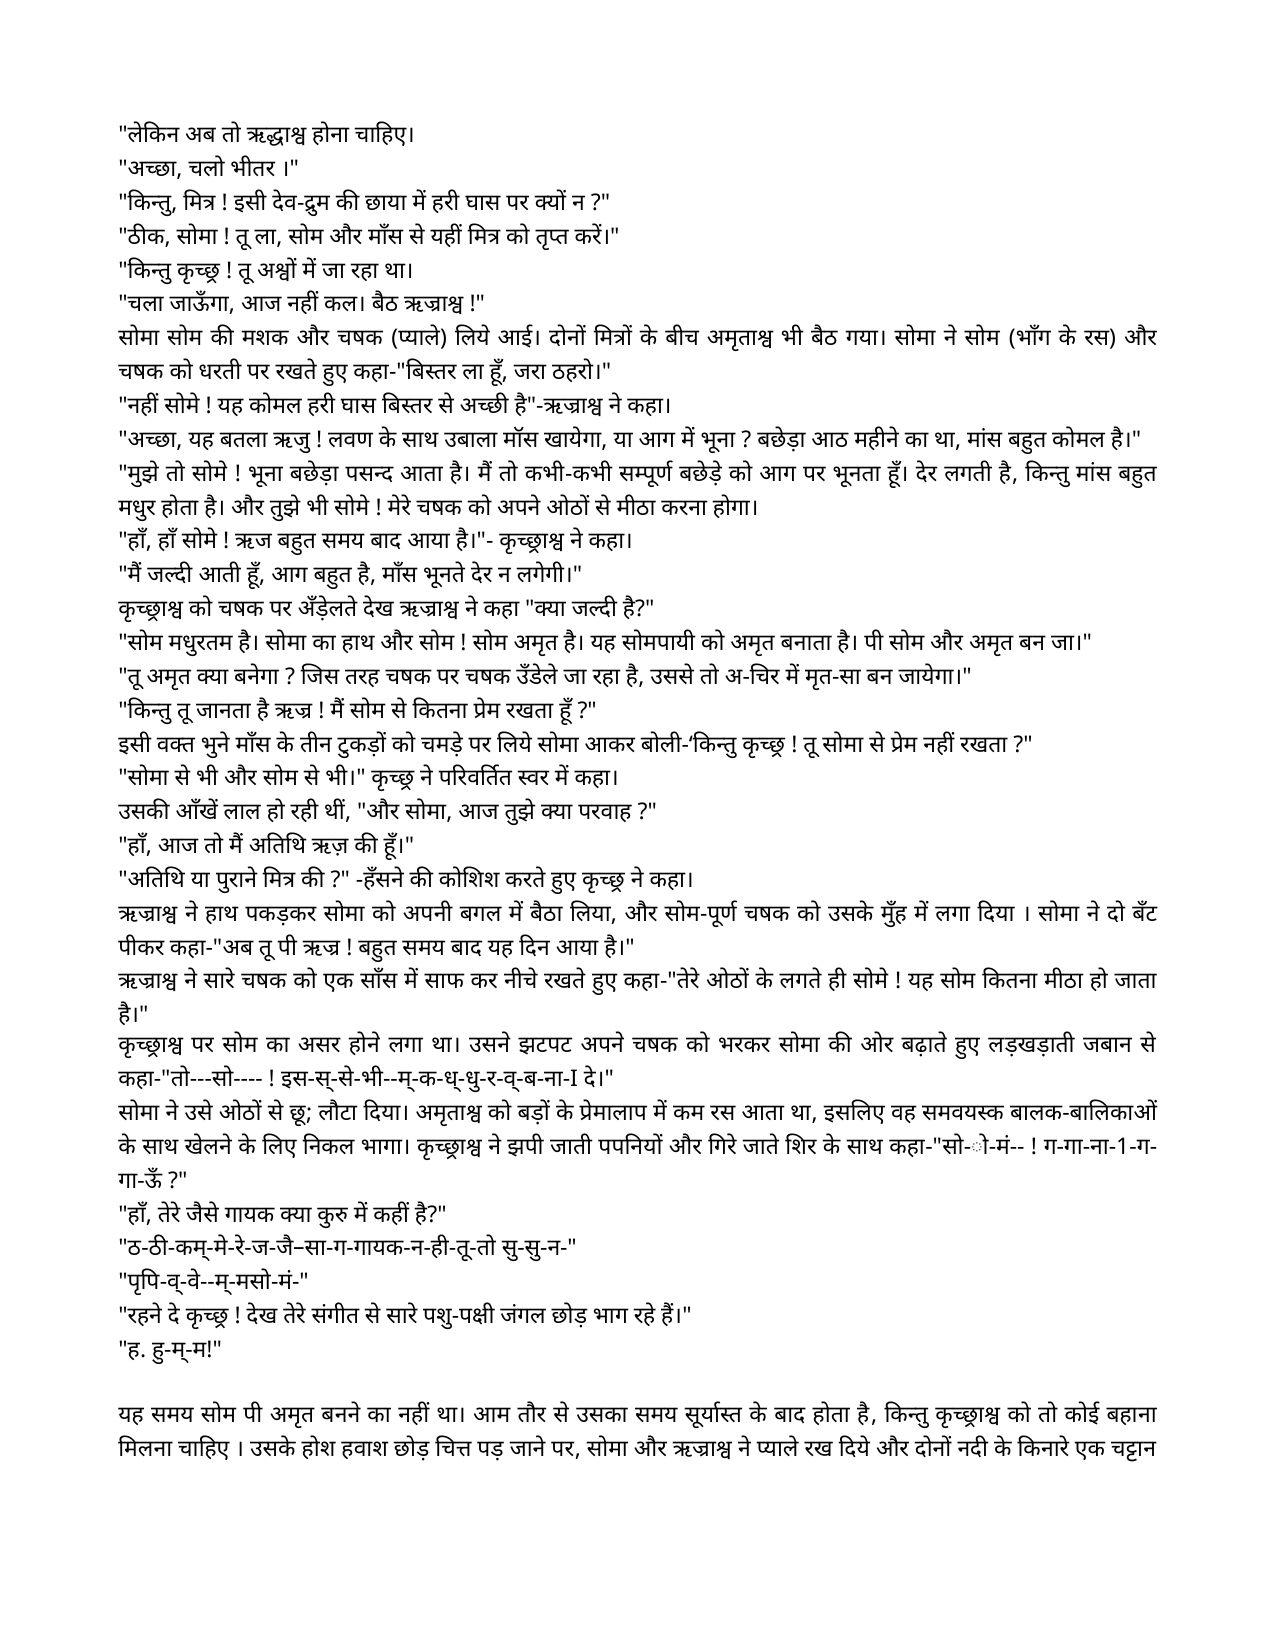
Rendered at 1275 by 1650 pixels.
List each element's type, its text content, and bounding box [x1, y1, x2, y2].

text "ठ-ठी-कम्-मे-रे-ज-जै–सा-ग-गायक-न-ही-तू-तो सु-सु-न-" [118, 1231, 1157, 1265]
text "तू अमृत क्या बनेगा ? जिस तरह चषक पर चषक उँडेले जा रहा है, उससे तो अ-चिर में मृत-सा बन जायेगा।" [118, 660, 1157, 694]
text "हाँ, हाँ सोमे ! ऋज बहुत समय बाद आया है।"- कृच्छ्राश्व ने कहा। [118, 524, 1157, 558]
text सोमा सोम की मशक और चषक (प्याले) लिये आई। दोनों मित्रों के बीच अमृताश्व भी बैठ गया। सोमा ने सोम (भाँग के रस) और चषक को धरती पर रखते हुए कहा-"बिस्तर ला हूँ, जरा ठहरो।" [118, 321, 1157, 389]
text "ठीक, सोमा ! तू ला, सोम और माँस से यहीं मित्र को तृप्त करें।" [118, 220, 1157, 253]
text कृच्छ्राश्व को चषक पर अँड़ेलते देख ऋज्राश्व ने कहा "क्या जल्दी है?" [118, 592, 1157, 626]
text "किन्तु, मित्र ! इसी देव-द्रुम की छाया में हरी घास पर क्यों न ?" [118, 186, 1157, 220]
text "सोमा से भी और सोम से भी।" कृच्छ्र ने परिवर्तित स्वर में कहा। [118, 761, 1157, 795]
text उसकी आँखें लाल हो रही थीं, "और सोमा, आज तुझे क्या परवाह ?" [118, 795, 1157, 829]
text "किन्तु तू जानता है ऋज्र ! मैं सोम से कितना प्रेम रखता हूँ ?" [118, 694, 1157, 727]
text "हाँ, आज तो मैं अतिथि ऋज़ की हूँ।" [118, 829, 1157, 863]
text इसी वक्त भुने माँस के तीन टुकड़ों को चमड़े पर लिये सोमा आकर बोली-‘किन्तु कृच्छ्र ! तू सोमा से प्रेम नहीं रखता ?" [118, 727, 1157, 761]
text "रहने दे कृच्छ्र ! देख तेरे संगीत से सारे पशु-पक्षी जंगल छोड़ भाग रहे हैं।" [118, 1299, 1157, 1333]
text "ह. हु-म्-म!" [118, 1333, 1157, 1367]
text यह समय सोम पी अमृत बनने का नहीं था। आम तौर से उसका समय सूर्यास्त के बाद होता है, किन्तु कृच्छ्राश्व को तो कोई बहाना मिलना चाहिए । उसके होश हवाश छोड़ चित्त पड़ जाने पर, सोमा और ऋज्राश्व ने प्याले रख दिये और दोनों नदी के किनारे एक चट्टान [118, 1398, 1157, 1466]
text सोमा ने उसे ओठों से छू; लौटा दिया। अमृताश्व को बड़ों के प्रेमालाप में कम रस आता था, इसलिए वह समवयस्क बालक-बालिकाओं के साथ खेलने के लिए निकल भागा। कृच्छ्राश्व ने झपी जाती पपनियों और गिरे जाते शिर के साथ कहा-"सो-ो-मं-- ! ग-गा-ना-1-ग-गा-ऊँ ?" [118, 1096, 1157, 1197]
text "मैं जल्दी आती हूँ, आग बहुत है, माँस भूनते देर न लगेगी।" [118, 558, 1157, 592]
text "मुझे तो सोमे ! भूना बछेड़ा पसन्द आता है। मैं तो कभी-कभी सम्पूर्ण बछेड़े को आग पर भूनता हूँ। देर लगती है, किन्तु मांस बहुत मधुर होता है। और तुझे भी सोमे ! मेरे चषक को अपने ओठों से मीठा करना होगा। [118, 457, 1157, 524]
text "अच्छा, यह बतला ऋजु ! लवण के साथ उबाला मॉस खायेगा, या आग में भूना ? बछेड़ा आठ महीने का था, मांस बहुत कोमल है।" [118, 423, 1157, 457]
text कृच्छ्राश्व पर सोम का असर होने लगा था। उसने झटपट अपने चषक को भरकर सोमा की ओर बढ़ाते हुए लड़खड़ाती जबान से कहा-"तो---सो---- ! इस-स्-से-भी--म्-क-ध्-धु-र-व्-ब-ना-I दे।" [118, 1032, 1157, 1096]
text ऋज्राश्व ने सारे चषक को एक साँस में साफ कर नीचे रखते हुए कहा-"तेरे ओठों के लगते ही सोमे ! यह सोम कितना मीठा हो जाता है।" [118, 964, 1157, 1032]
text "सोम मधुरतम है। सोमा का हाथ और सोम ! सोम अमृत है। यह सोमपायी को अमृत बनाता है। पी सोम और अमृत बन जा।" [118, 626, 1157, 660]
text ऋज्राश्व ने हाथ पकड़कर सोमा को अपनी बगल में बैठा लिया, और सोम-पूर्ण चषक को उसके मुँह में लगा दिया । सोमा ने दो बँट पीकर कहा-"अब तू पी ऋज्र ! बहुत समय बाद यह दिन आया है।" [118, 897, 1157, 964]
text "अतिथि या पुराने मित्र की ?" -हँसने की कोशिश करते हुए कृच्छ्र ने कहा। [118, 863, 1157, 897]
text "पृपि-व्-वे--म्-मसो-मं-" [118, 1265, 1157, 1299]
text "चला जाऊँगा, आज नहीं कल। बैठ ऋज्राश्व !" [118, 287, 1157, 321]
text "लेकिन अब तो ऋद्धाश्व होना चाहिए। [118, 118, 1157, 152]
text "अच्छा, चलो भीतर ।" [118, 152, 1157, 186]
text "नहीं सोमे ! यह कोमल हरी घास बिस्तर से अच्छी है"-ऋज्राश्व ने कहा। [118, 389, 1157, 423]
text "किन्तु कृच्छ्र ! तू अश्वों में जा रहा था। [118, 253, 1157, 287]
text "हाँ, तेरे जैसे गायक क्या कुरु में कहीं है?" [118, 1197, 1157, 1231]
